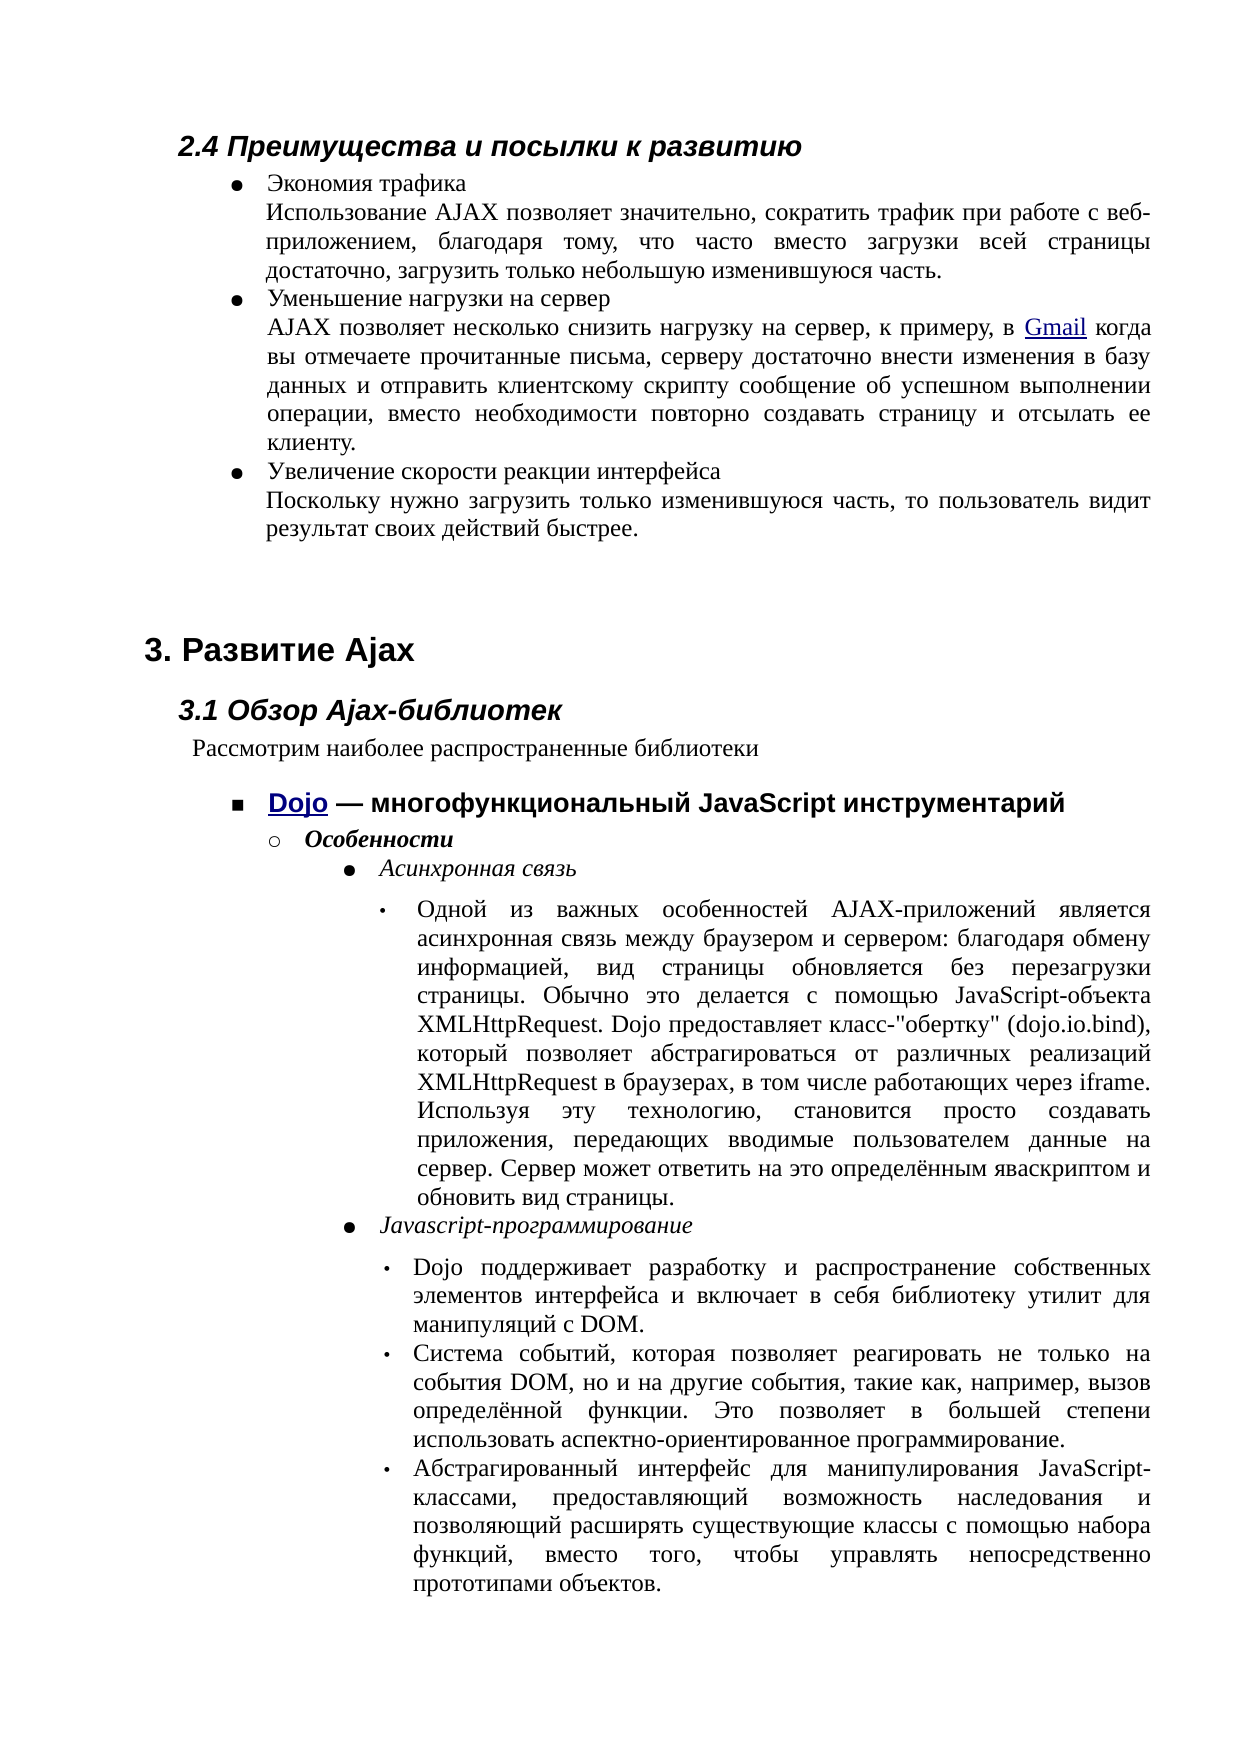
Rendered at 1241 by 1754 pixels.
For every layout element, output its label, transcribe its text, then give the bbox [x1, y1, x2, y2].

list Абстрагированный интерфейс для манипулирования JavaScript-классами, предоставляющий возможность наследования и позволяющий расширять существующие классы с помощью набора функций, вместо того, чтобы управлять непосредственно прототипами объектов. [383, 1453, 1152, 1597]
list Уменьшение нагрузки на сервер [229, 283, 1152, 312]
list Поскольку нужно загрузить только изменившуюся часть, то пользователь видит результат своих действий быстрее. [236, 485, 1152, 542]
list Экономия трафика [229, 168, 1152, 197]
text Рассмотрим наиболее распространенные библиотеки [192, 733, 1152, 762]
subtitle Обзор Ajax-библиотек [170, 693, 1152, 727]
list Особенности [267, 824, 1152, 853]
subtitle Dojo — многофункциональный JavaScript инструментарий [231, 787, 1152, 818]
list Dojo поддерживает разработку и распространение собственных элементов интерфейса и включает в себя библиотеку утилит для манипуляций с DOM. [383, 1252, 1152, 1338]
subtitle Преимущества и посылки к развитию [170, 129, 1152, 162]
subtitle Развитие Ajax [144, 630, 1152, 668]
list Javascript-программирование [342, 1211, 1152, 1239]
list Система событий, которая позволяет реагировать не только на события DOM, но и на другие события, такие как, например, вызов определённой функции. Это позволяет в большей степени использовать аспектно-ориентированное программирование. [383, 1338, 1152, 1453]
list Использование AJAX позволяет значительно, сократить трафик при работе с веб-приложением, благодаря тому, что часто вместо загрузки всей страницы достаточно, загрузить только небольшую изменившуюся часть. [236, 197, 1152, 283]
list Асинхронная связь [342, 853, 1152, 882]
list AJAX позволяет несколько снизить нагрузку на сервер, к примеру, в Gmail когда вы отмечаете прочитанные письма, серверу достаточно внести изменения в базу данных и отправить клиентскому скрипту сообщение об успешном выполнении операции, вместо необходимости повторно создавать страницу и отсылать ее клиенту. [229, 312, 1152, 456]
list Одной из важных особенностей AJAX-приложений является асинхронная связь между браузером и сервером: благодаря обмену информацией, вид страницы обновляется без перезагрузки страницы. Обычно это делается с помощью JavaScript-объекта XMLHttpRequest. Dojo предоставляет класс-"обертку" (dojo.io.bind), который позволяет абстрагироваться от различных реализаций XMLHttpRequest в браузерах, в том числе работающих через iframe. Используя эту технологию, становится просто создавать приложения, передающих вводимые пользователем данные на сервер. Сервер может ответить на это определённым яваскриптом и обновить вид страницы. [379, 894, 1152, 1211]
list Увеличение скорости реакции интерфейса [229, 456, 1152, 485]
